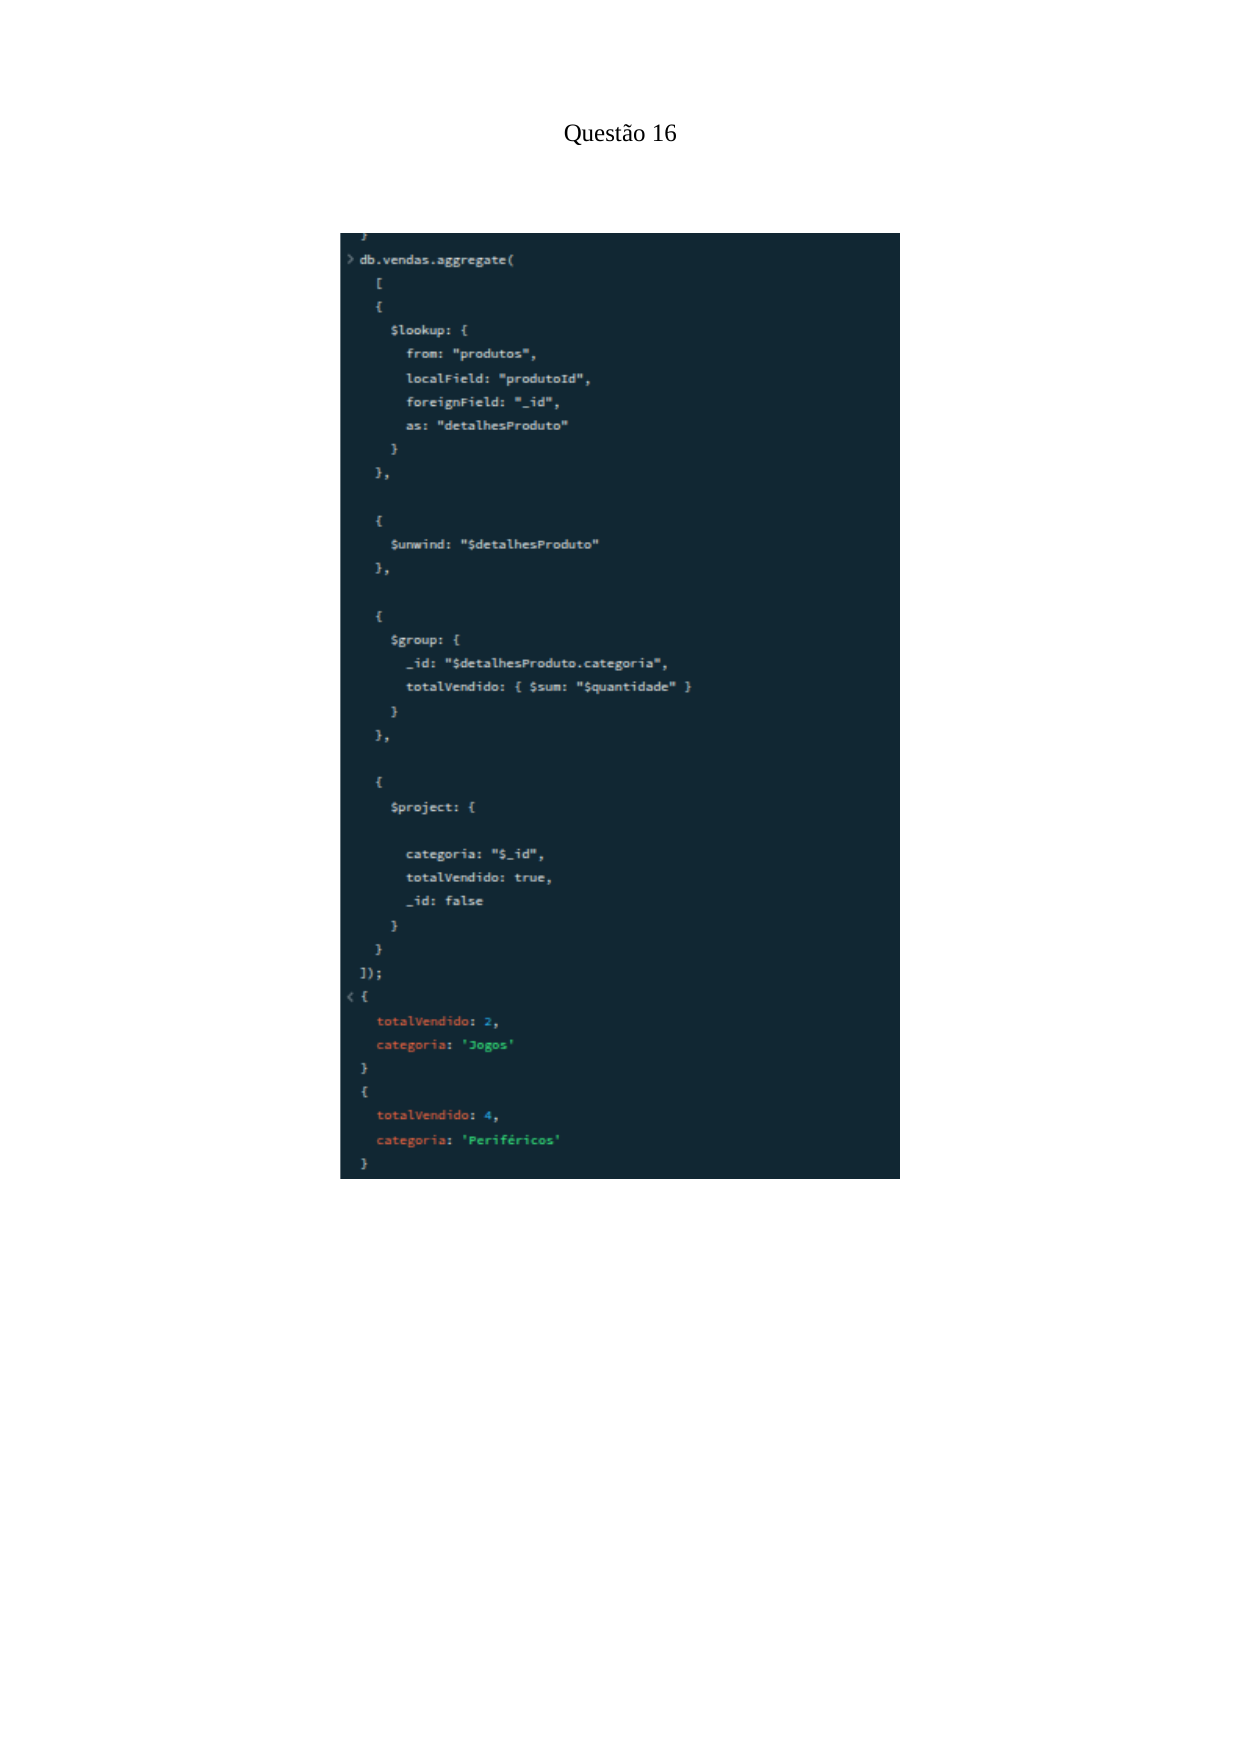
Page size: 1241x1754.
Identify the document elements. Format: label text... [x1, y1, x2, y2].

text Questão 16 [118, 118, 1122, 147]
picture [340, 233, 900, 1179]
